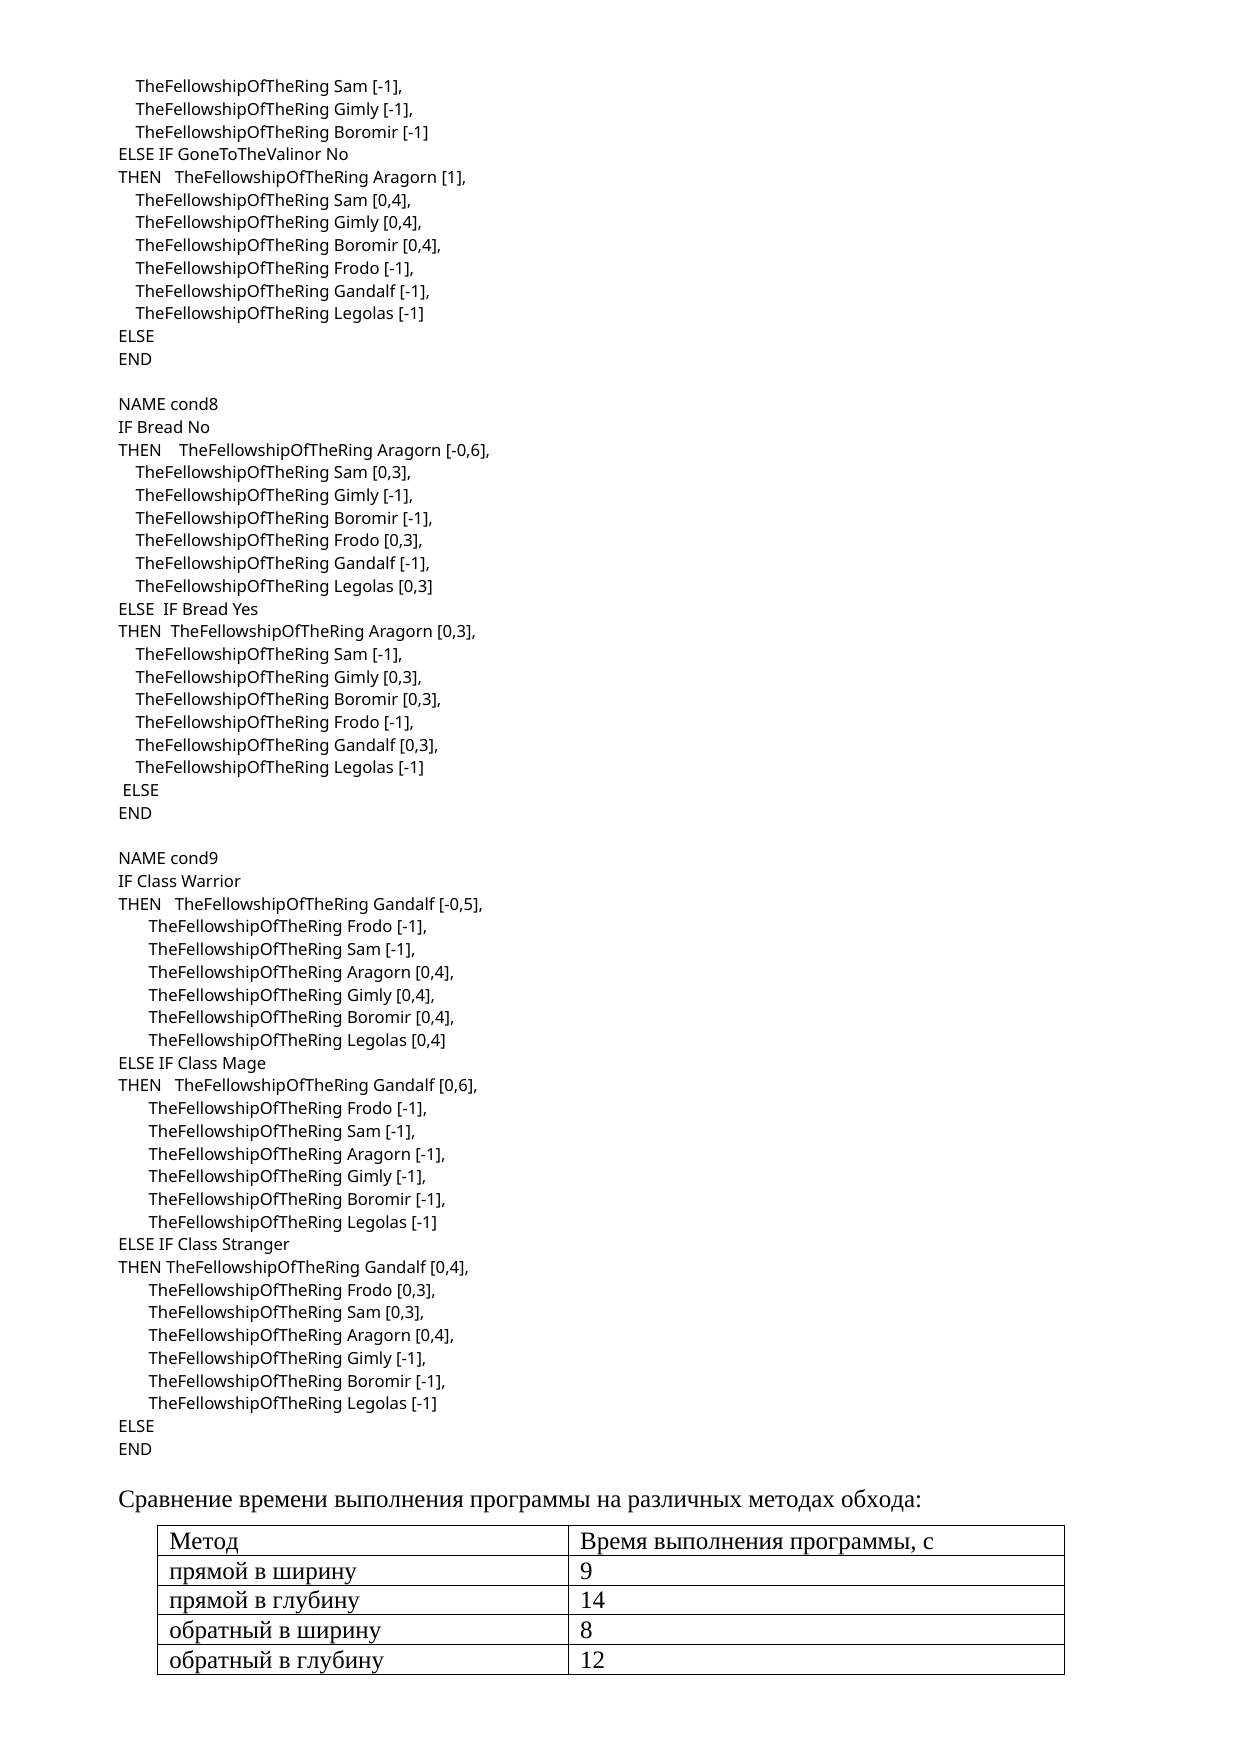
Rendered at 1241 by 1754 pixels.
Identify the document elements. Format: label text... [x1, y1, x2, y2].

text NAME cond8 [118, 393, 1162, 416]
text ELSE IF Class Mage [118, 1051, 1162, 1074]
text TheFellowshipOfTheRing Aragorn [-1], [118, 1142, 1162, 1165]
text TheFellowshipOfTheRing Gandalf [-1], [118, 279, 1162, 302]
text THEN TheFellowshipOfTheRing Gandalf [0,6], [118, 1074, 1162, 1097]
text TheFellowshipOfTheRing Frodo [-1], [118, 915, 1162, 938]
text TheFellowshipOfTheRing Sam [-1], [118, 938, 1162, 961]
text TheFellowshipOfTheRing Legolas [-1] [118, 756, 1162, 779]
table_header Время выполнения программы, с [569, 1526, 1064, 1555]
text TheFellowshipOfTheRing Boromir [0,4], [118, 234, 1162, 257]
text TheFellowshipOfTheRing Gimly [-1], [118, 1347, 1162, 1369]
table_cell 8 [569, 1615, 1064, 1644]
text TheFellowshipOfTheRing Legolas [-1] [118, 1392, 1162, 1415]
table_cell прямой в ширину [158, 1556, 568, 1584]
table_header Метод [158, 1526, 568, 1555]
text TheFellowshipOfTheRing Boromir [-1] [118, 120, 1162, 143]
text TheFellowshipOfTheRing Sam [-1], [118, 643, 1162, 665]
text TheFellowshipOfTheRing Boromir [-1], [118, 1369, 1162, 1392]
text END [118, 802, 1162, 824]
text TheFellowshipOfTheRing Legolas [0,4] [118, 1029, 1162, 1051]
text TheFellowshipOfTheRing Boromir [-1], [118, 506, 1162, 529]
text TheFellowshipOfTheRing Boromir [0,4], [118, 1006, 1162, 1029]
text IF Class Warrior [118, 870, 1162, 892]
text Сравнение времени выполнения программы на различных методах обхода: [118, 1484, 1162, 1512]
text TheFellowshipOfTheRing Legolas [0,3] [118, 574, 1162, 597]
text ELSE IF Bread Yes [118, 597, 1162, 620]
text THEN TheFellowshipOfTheRing Aragorn [1], [118, 166, 1162, 188]
text TheFellowshipOfTheRing Boromir [-1], [118, 1188, 1162, 1210]
text TheFellowshipOfTheRing Gimly [0,4], [118, 211, 1162, 234]
text TheFellowshipOfTheRing Gimly [-1], [118, 484, 1162, 506]
text TheFellowshipOfTheRing Gimly [0,4], [118, 983, 1162, 1006]
text ELSE [118, 779, 1162, 802]
text TheFellowshipOfTheRing Frodo [0,3], [118, 529, 1162, 552]
table_cell обратный в ширину [158, 1615, 568, 1644]
text TheFellowshipOfTheRing Gimly [-1], [118, 98, 1162, 120]
table_cell 9 [569, 1556, 1064, 1584]
text THEN TheFellowshipOfTheRing Aragorn [-0,6], [118, 438, 1162, 461]
text ELSE IF GoneToTheValinor No [118, 143, 1162, 166]
table_cell обратный в глубину [158, 1645, 568, 1674]
text TheFellowshipOfTheRing Sam [-1], [118, 75, 1162, 98]
text TheFellowshipOfTheRing Sam [0,3], [118, 1301, 1162, 1324]
table_cell прямой в глубину [158, 1586, 568, 1614]
text TheFellowshipOfTheRing Aragorn [0,4], [118, 961, 1162, 983]
text TheFellowshipOfTheRing Frodo [-1], [118, 1097, 1162, 1119]
text TheFellowshipOfTheRing Frodo [-1], [118, 711, 1162, 733]
text ELSE IF Class Stranger [118, 1233, 1162, 1256]
text TheFellowshipOfTheRing Aragorn [0,4], [118, 1324, 1162, 1347]
text TheFellowshipOfTheRing Frodo [-1], [118, 257, 1162, 279]
text ELSE [118, 325, 1162, 347]
text THEN TheFellowshipOfTheRing Gandalf [-0,5], [118, 892, 1162, 915]
text TheFellowshipOfTheRing Boromir [0,3], [118, 688, 1162, 711]
text THEN TheFellowshipOfTheRing Aragorn [0,3], [118, 620, 1162, 643]
text END [118, 1437, 1162, 1460]
text TheFellowshipOfTheRing Sam [0,4], [118, 188, 1162, 211]
text TheFellowshipOfTheRing Legolas [-1] [118, 302, 1162, 325]
table_cell 14 [569, 1586, 1064, 1614]
text NAME cond9 [118, 847, 1162, 870]
text TheFellowshipOfTheRing Sam [-1], [118, 1119, 1162, 1142]
text THEN TheFellowshipOfTheRing Gandalf [0,4], [118, 1256, 1162, 1278]
text TheFellowshipOfTheRing Sam [0,3], [118, 461, 1162, 484]
text TheFellowshipOfTheRing Legolas [-1] [118, 1210, 1162, 1233]
text TheFellowshipOfTheRing Gandalf [-1], [118, 552, 1162, 574]
table_cell 12 [569, 1645, 1064, 1674]
text TheFellowshipOfTheRing Gimly [-1], [118, 1165, 1162, 1188]
text ELSE [118, 1415, 1162, 1437]
text END [118, 347, 1162, 370]
text TheFellowshipOfTheRing Frodo [0,3], [118, 1278, 1162, 1301]
text IF Bread No [118, 416, 1162, 438]
text TheFellowshipOfTheRing Gandalf [0,3], [118, 733, 1162, 756]
text TheFellowshipOfTheRing Gimly [0,3], [118, 665, 1162, 688]
